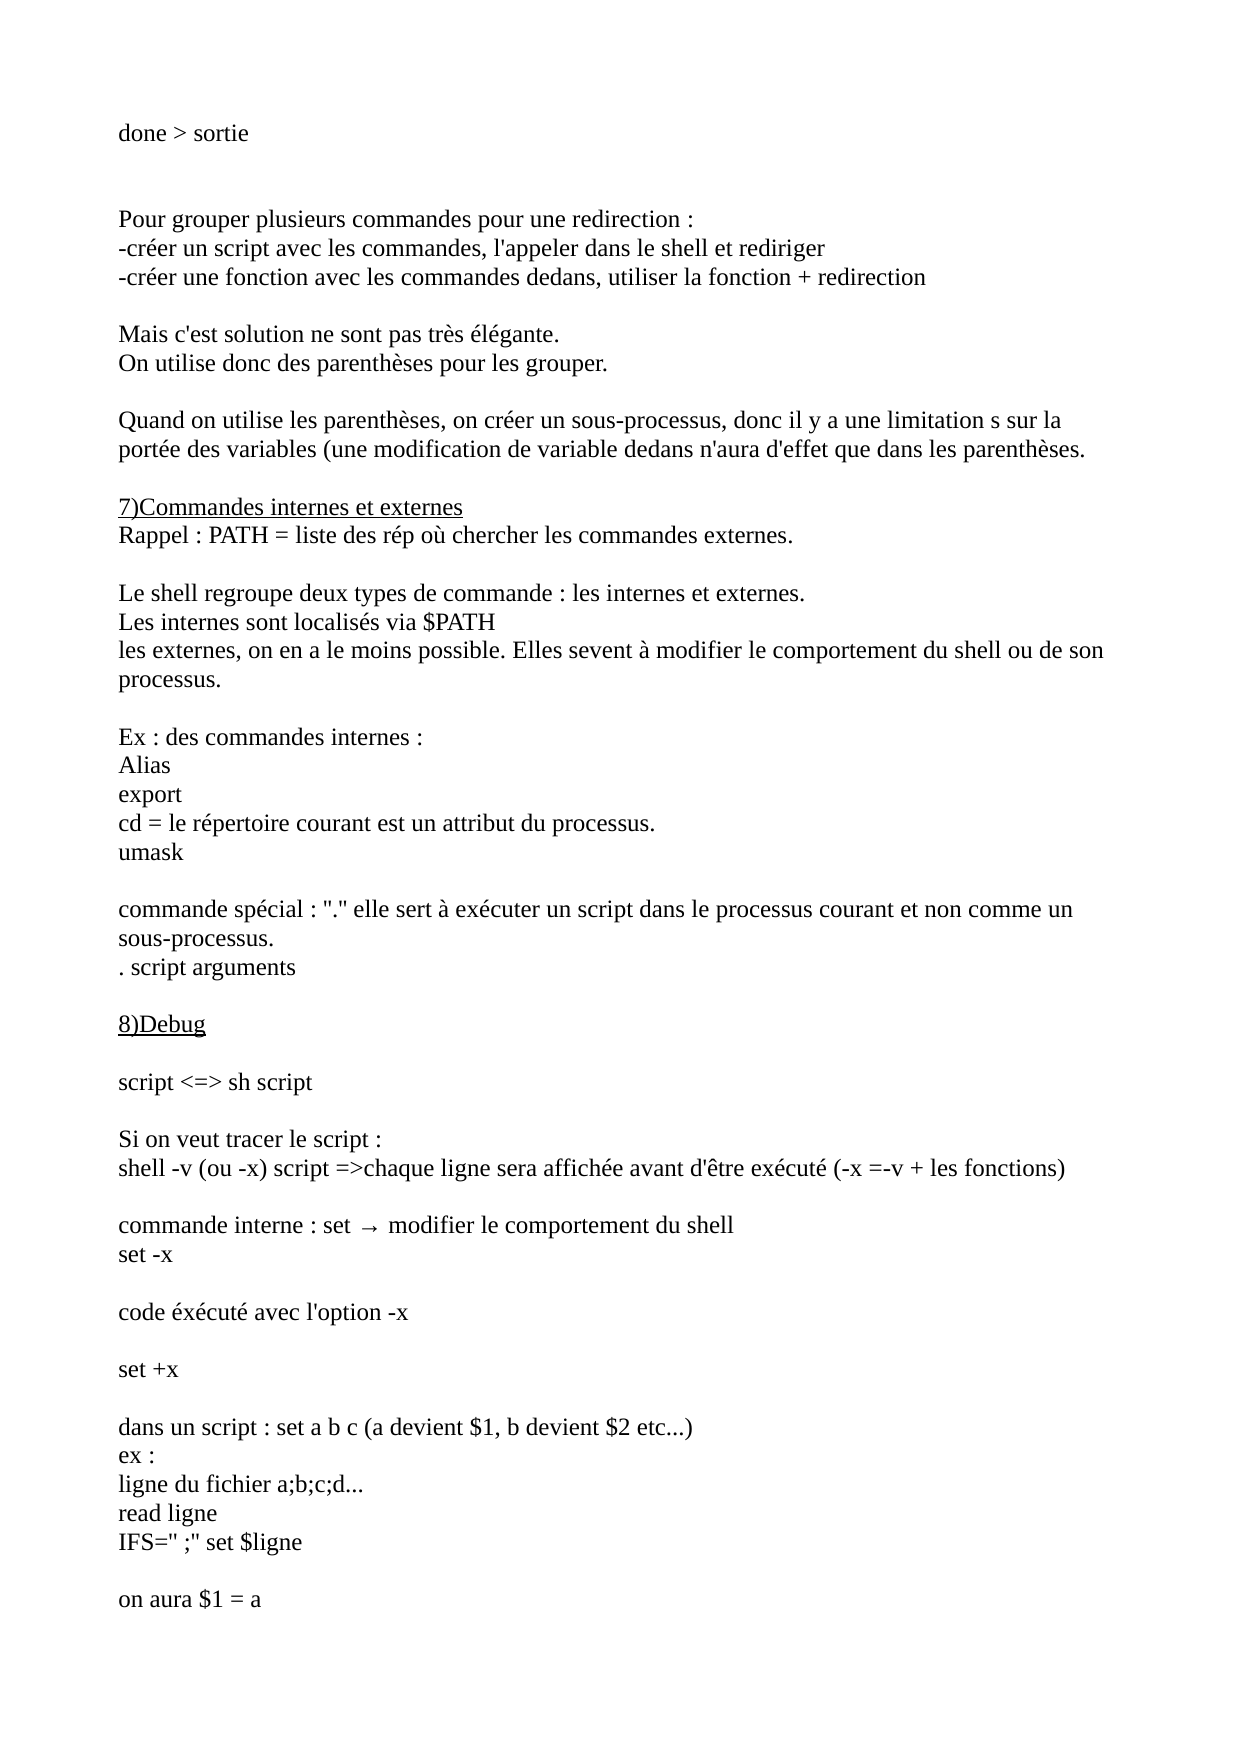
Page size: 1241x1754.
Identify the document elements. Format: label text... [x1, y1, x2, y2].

text Ex : des commandes internes : [118, 722, 1122, 751]
text export [118, 779, 1122, 808]
text Rappel : PATH = liste des rép où chercher les commandes externes. [118, 521, 1122, 549]
text On utilise donc des parenthèses pour les grouper. [118, 348, 1122, 377]
text code éxécuté avec l'option -x [118, 1297, 1122, 1326]
text IFS='' ;'' set $ligne [118, 1527, 1122, 1556]
text on aura $1 = a [118, 1584, 1122, 1613]
text read ligne [118, 1498, 1122, 1527]
text cd = le répertoire courant est un attribut du processus. [118, 808, 1122, 837]
text umask [118, 837, 1122, 866]
text set -x [118, 1239, 1122, 1268]
text Mais c'est solution ne sont pas très élégante. [118, 319, 1122, 348]
text 8)Debug [118, 1009, 1122, 1038]
text commande spécial : ''.'' elle sert à exécuter un script dans le processus courant et non comme un sous-processus. [118, 894, 1122, 952]
text done > sortie [118, 118, 1122, 147]
text Si on veut tracer le script : [118, 1124, 1122, 1153]
text -créer un script avec les commandes, l'appeler dans le shell et rediriger [118, 233, 1122, 262]
text commande interne : set → modifier le comportement du shell [118, 1211, 1122, 1239]
text -créer une fonction avec les commandes dedans, utiliser la fonction + redirection [118, 262, 1122, 291]
text les externes, on en a le moins possible. Elles sevent à modifier le comportement du shell ou de son processus. [118, 636, 1122, 693]
text . script arguments [118, 952, 1122, 981]
text script <=> sh script [118, 1067, 1122, 1096]
text Alias [118, 751, 1122, 779]
text set +x [118, 1354, 1122, 1383]
text Quand on utilise les parenthèses, on créer un sous-processus, donc il y a une limitation s sur la portée des variables (une modification de variable dedans n'aura d'effet que dans les parenthèses. [118, 406, 1122, 463]
text ex : [118, 1441, 1122, 1469]
text shell -v (ou -x) script =>chaque ligne sera affichée avant d'être exécuté (-x =-v + les fonctions) [118, 1153, 1122, 1182]
text dans un script : set a b c (a devient $1, b devient $2 etc...) [118, 1412, 1122, 1441]
text 7)Commandes internes et externes [118, 492, 1122, 521]
text Le shell regroupe deux types de commande : les internes et externes. [118, 578, 1122, 607]
text ligne du fichier a;b;c;d... [118, 1469, 1122, 1498]
text Les internes sont localisés via $PATH [118, 607, 1122, 636]
text Pour grouper plusieurs commandes pour une redirection : [118, 204, 1122, 233]
